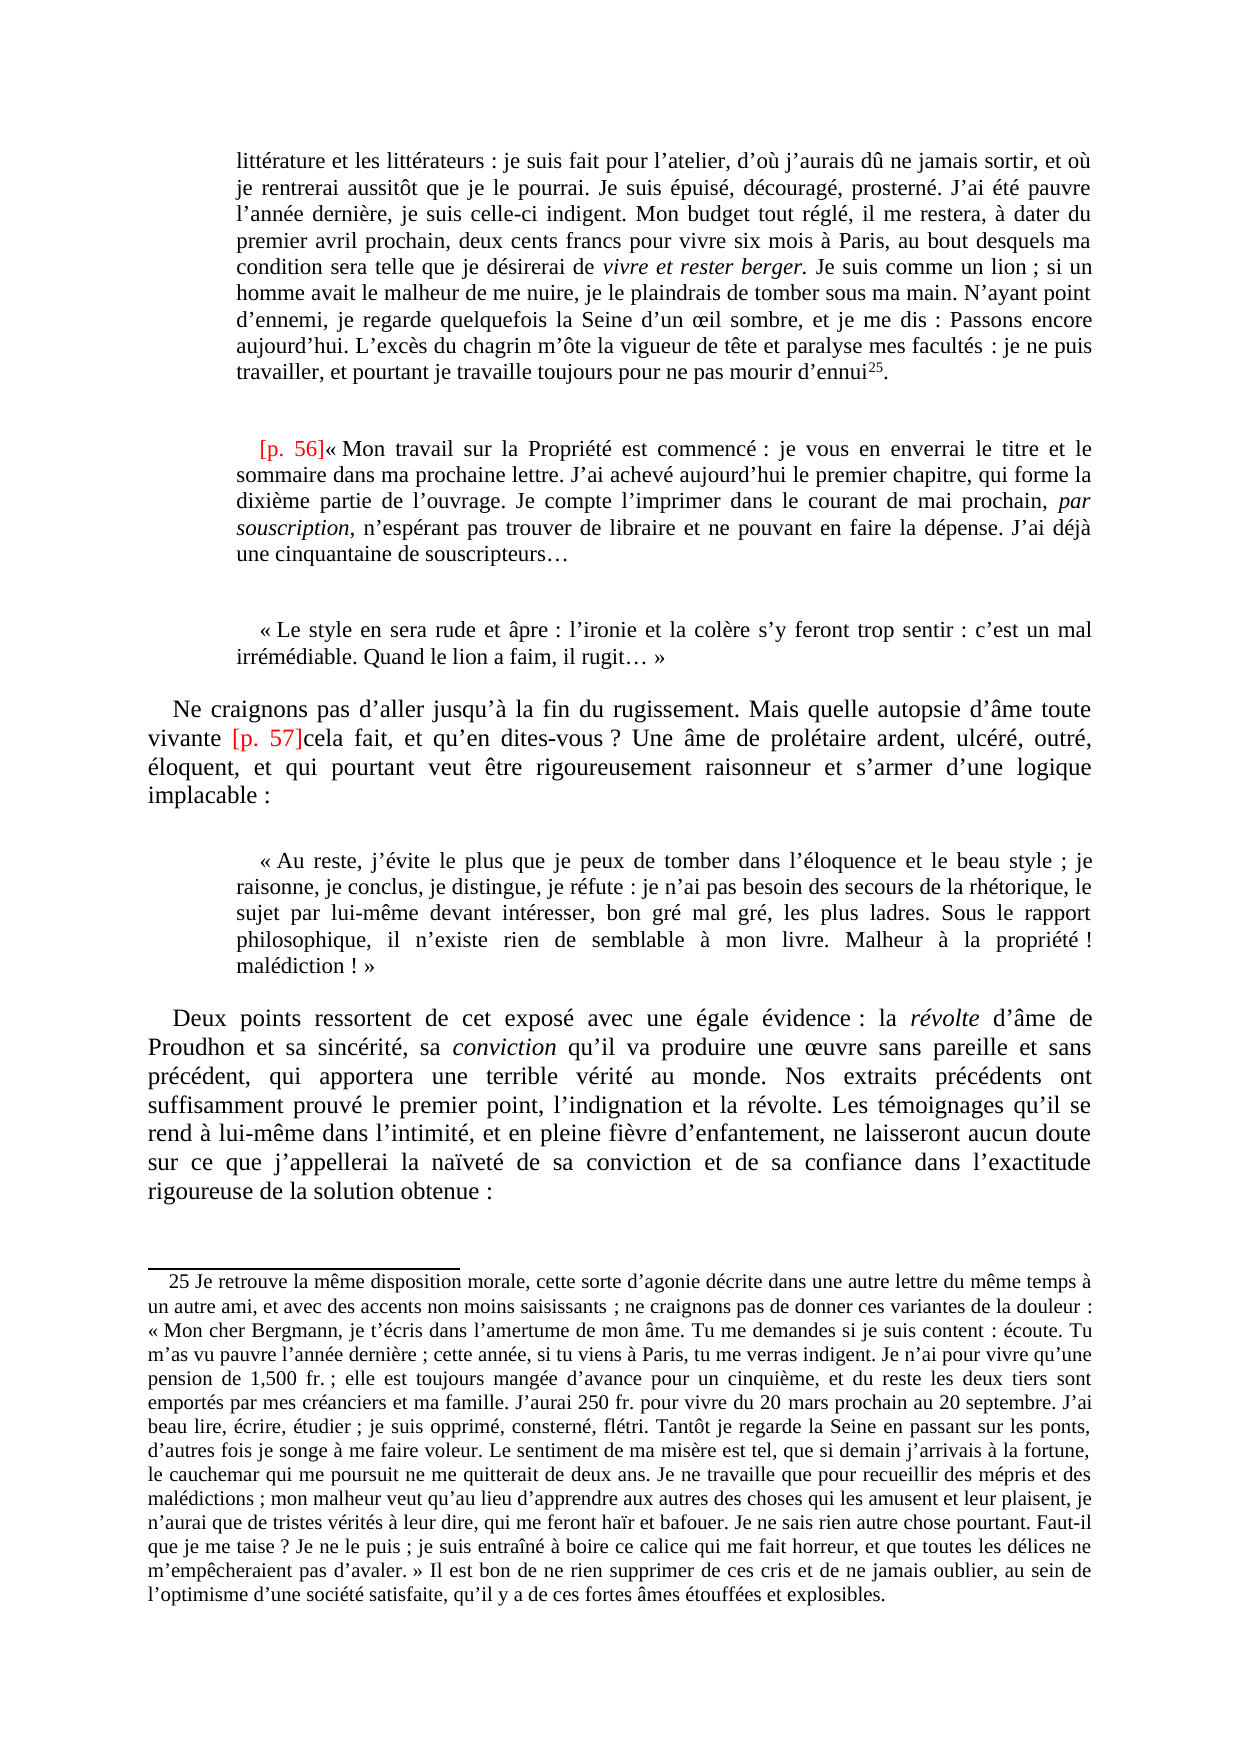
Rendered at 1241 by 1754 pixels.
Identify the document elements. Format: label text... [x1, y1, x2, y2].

text littérature et les littérateurs : je suis fait pour l’atelier, d’où j’aurais dû ne jamais sortir, et où je rentrerai aussitôt que je le pourrai. Je suis épuisé, découragé, prosterné. J’ai été pauvre l’année dernière, je suis celle-ci indigent. Mon budget tout réglé, il me restera, à dater du premier avril prochain, deux cents francs pour vivre six mois à Paris, au bout desquels ma condition sera telle que je désirerai de vivre et rester berger. Je suis comme un lion ; si un homme avait le malheur de me nuire, je le plaindrais de tomber sous ma main. N’ayant point d’ennemi, je regarde quelquefois la Seine d’un œil sombre, et je me dis : Passons encore aujourd’hui. L’excès du chagrin m’ôte la vigueur de tête et paralyse mes facultés : je ne puis travailler, et pourtant je travaille toujours pour ne pas mourir d’ennui. [236, 148, 1093, 385]
text Deux points ressortent de cet exposé avec une égale évidence : la révolte d’âme de Proudhon et sa sincérité, sa conviction qu’il va produire une œuvre sans pareille et sans précédent, qui apportera une terrible vérité au monde. Nos extraits précédents ont suffisamment prouvé le premier point, l’indignation et la révolte. Les témoignages qu’il se rend à lui-même dans l’intimité, et en pleine fièvre d’enfantement, ne laisseront aucun doute sur ce que j’appellerai la naïveté de sa conviction et de sa confiance dans l’exactitude rigoureuse de la solution obtenue : [148, 1003, 1093, 1205]
text Je retrouve la même disposition morale, cette sorte d’agonie décrite dans une autre lettre du même temps à un autre ami, et avec des accents non moins saisissants ; ne craignons pas de donner ces variantes de la douleur : « Mon cher Bergmann, je t’écris dans l’amertume de mon âme. Tu me demandes si je suis content : écoute. Tu m’as vu pauvre l’année dernière ; cette année, si tu viens à Paris, tu me verras indigent. Je n’ai pour vivre qu’une pension de 1,500 fr. ; elle est toujours mangée d’avance pour un cinquième, et du reste les deux tiers sont emportés par mes créanciers et ma famille. J’aurai 250 fr. pour vivre du 20 mars prochain au 20 septembre. J’ai beau lire, écrire, étudier ; je suis opprimé, consterné, flétri. Tantôt je regarde la Seine en passant sur les ponts, d’autres fois je songe à me faire voleur. Le sentiment de ma misère est tel, que si demain j’arrivais à la fortune, le cauchemar qui me poursuit ne me quitterait de deux ans. Je ne travaille que pour recueillir des mépris et des malédictions ; mon malheur veut qu’au lieu d’apprendre aux autres des choses qui les amusent et leur plaisent, je n’aurai que de tristes vérités à leur dire, qui me feront haïr et bafouer. Je ne sais rien autre chose pourtant. Faut-il que je me taise ? Je ne le puis ; je suis entraîné à boire ce calice qui me fait horreur, et que toutes les délices ne m’empêcheraient pas d’avaler. » Il est bon de ne rien supprimer de ces cris et de ne jamais oublier, au sein de l’optimisme d’une société satisfaite, qu’il y a de ces fortes âmes étouffées et explosibles. [148, 1269, 1093, 1606]
text « Le style en sera rude et âpre : l’ironie et la colère s’y feront trop sentir : c’est un mal irrémédiable. Quand le lion a faim, il rugit… » [236, 617, 1093, 669]
text « Au reste, j’évite le plus que je peux de tomber dans l’éloquence et le beau style ; je raisonne, je conclus, je distingue, je réfute : je n’ai pas besoin des secours de la rhétorique, le sujet par lui-même devant intéresser, bon gré mal gré, les plus ladres. Sous le rapport philosophique, il n’existe rien de semblable à mon livre. Malheur à la propriété ! malédiction ! » [236, 847, 1093, 978]
text [p. 56]« Mon travail sur la Propriété est commencé : je vous en enverrai le titre et le sommaire dans ma prochaine lettre. J’ai achevé aujourd’hui le premier chapitre, qui forme la dixième partie de l’ouvrage. Je compte l’imprimer dans le courant de mai prochain, par souscription, n’espérant pas trouver de libraire et ne pouvant en faire la dépense. J’ai déjà une cinquantaine de souscripteurs… [236, 435, 1093, 567]
text Ne craignons pas d’aller jusqu’à la fin du rugissement. Mais quelle autopsie d’âme toute vivante [p. 57]cela fait, et qu’en dites-vous ? Une âme de prolétaire ardent, ulcéré, outré, éloquent, et qui pourtant veut être rigoureusement raisonneur et s’armer d’une logique implacable : [148, 694, 1093, 809]
